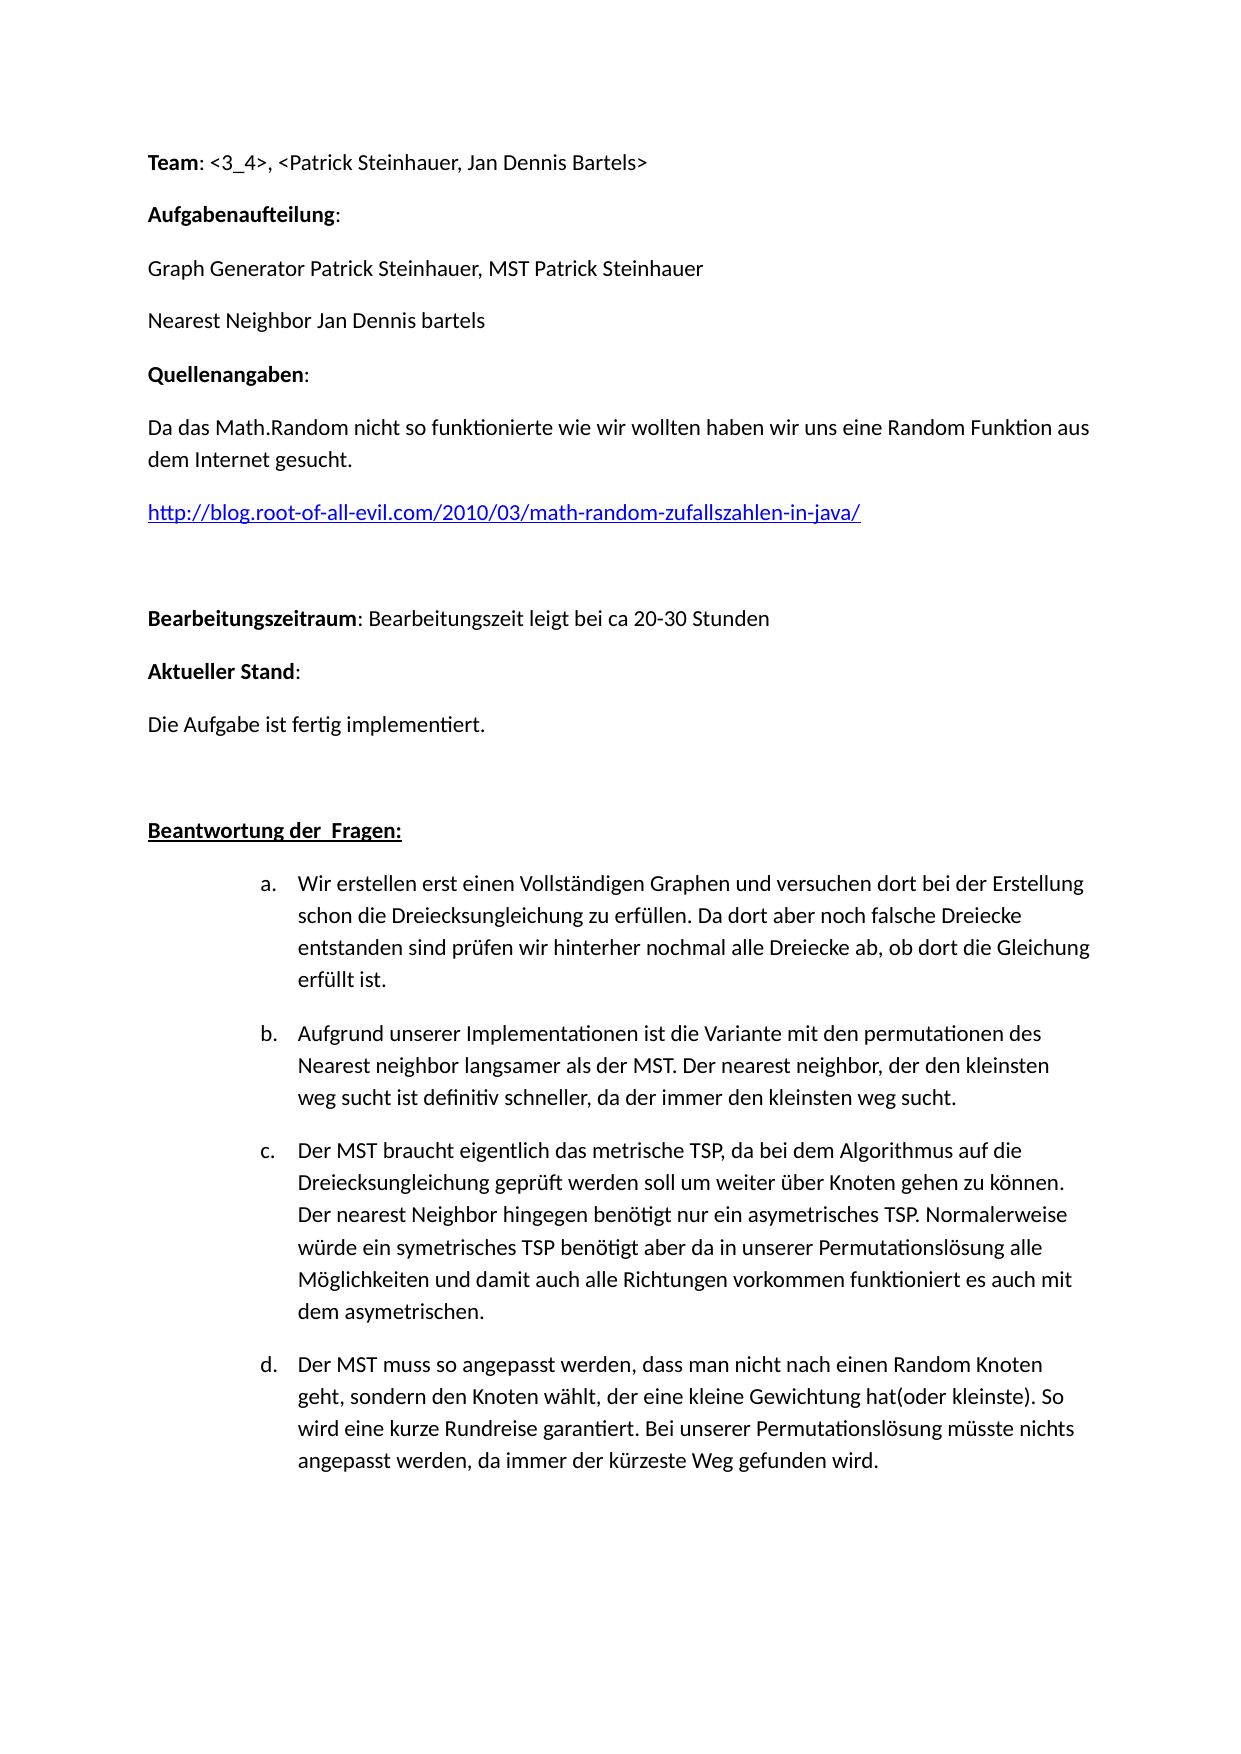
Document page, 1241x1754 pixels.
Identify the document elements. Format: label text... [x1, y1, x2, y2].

list Wir erstellen erst einen Vollständigen Graphen und versuchen dort bei der Erstellung schon die Dreiecksungleichung zu erfüllen. Da dort aber noch falsche Dreiecke entstanden sind prüfen wir hinterher nochmal alle Dreiecke ab, ob dort die Gleichung erfüllt ist. [260, 869, 1093, 994]
text http://blog.root-of-all-evil.com/2010/03/math-random-zufallszahlen-in-java/ [148, 498, 1093, 526]
text Graph Generator Patrick Steinhauer, MST Patrick Steinhauer [148, 254, 1093, 282]
text Aktueller Stand: [148, 657, 1093, 685]
text Die Aufgabe ist fertig implementiert. [148, 710, 1093, 738]
list Der MST braucht eigentlich das metrische TSP, da bei dem Algorithmus auf die Dreiecksungleichung geprüft werden soll um weiter über Knoten gehen zu können. Der nearest Neighbor hingegen benötigt nur ein asymetrisches TSP. Normalerweise würde ein symetrisches TSP benötigt aber da in unserer Permutationslösung alle Möglichkeiten und damit auch alle Richtungen vorkommen funktioniert es auch mit dem asymetrischen. [260, 1136, 1093, 1325]
text Quellenangaben: [148, 360, 1093, 388]
text Team: <3_4>, <Patrick Steinhauer, Jan Dennis Bartels> [148, 148, 1093, 176]
text Da das Math.Random nicht so funktionierte wie wir wollten haben wir uns eine Random Funktion aus dem Internet gesucht. [148, 413, 1093, 473]
text Nearest Neighbor Jan Dennis bartels [148, 307, 1093, 335]
text Aufgabenaufteilung: [148, 201, 1093, 229]
text Beantwortung der Fragen: [148, 816, 1093, 844]
list Aufgrund unserer Implementationen ist die Variante mit den permutationen des Nearest neighbor langsamer als der MST. Der nearest neighbor, der den kleinsten weg sucht ist definitiv schneller, da der immer den kleinsten weg sucht. [260, 1019, 1093, 1111]
list Der MST muss so angepasst werden, dass man nicht nach einen Random Knoten geht, sondern den Knoten wählt, der eine kleine Gewichtung hat(oder kleinste). So wird eine kurze Rundreise garantiert. Bei unserer Permutationslösung müsste nichts angepasst werden, da immer der kürzeste Weg gefunden wird. [260, 1350, 1093, 1474]
text Bearbeitungszeitraum: Bearbeitungszeit leigt bei ca 20-30 Stunden [148, 604, 1093, 632]
